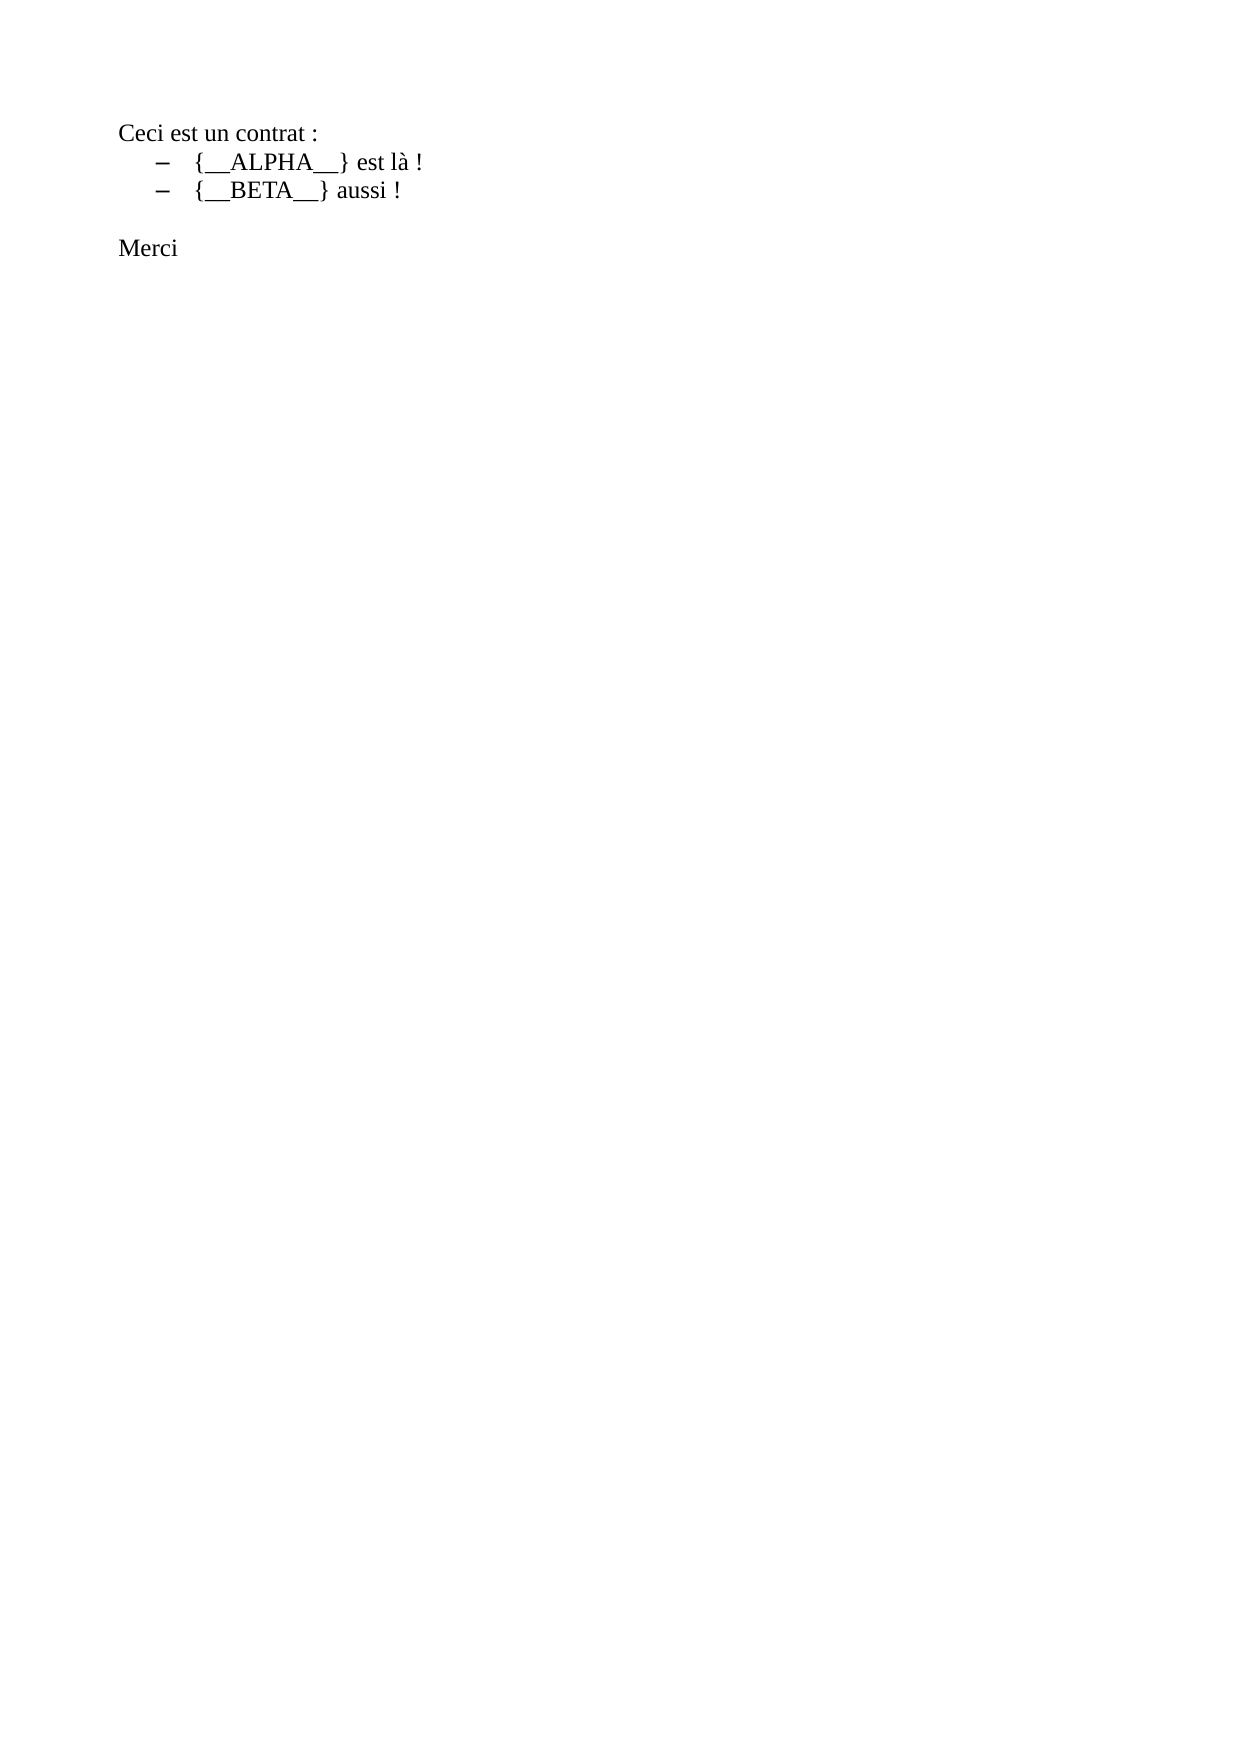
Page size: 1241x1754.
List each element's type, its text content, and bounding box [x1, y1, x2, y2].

text Ceci est un contrat : [118, 118, 1122, 147]
list {__ALPHA__} est là ! [156, 147, 1122, 176]
text Merci [118, 233, 1122, 262]
list {__BETA__} aussi ! [156, 176, 1122, 204]
